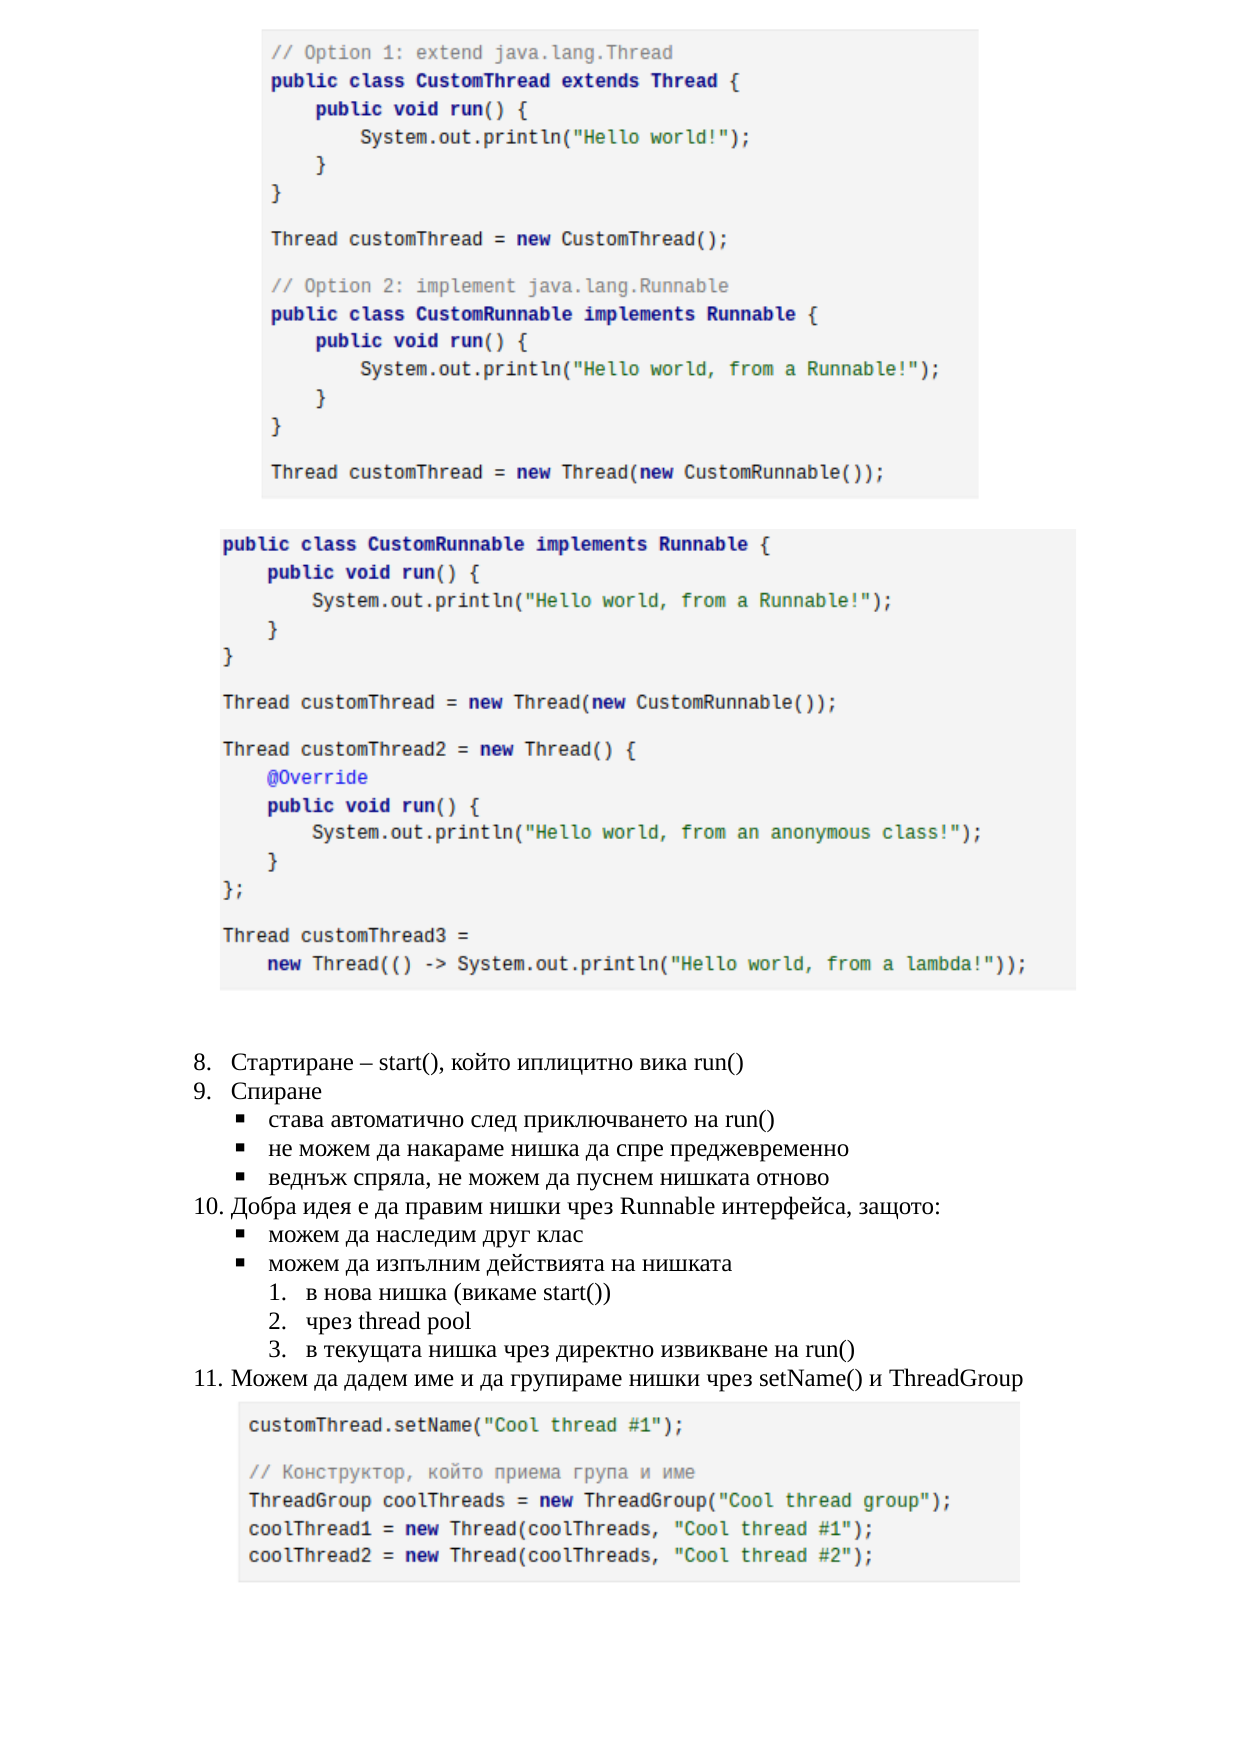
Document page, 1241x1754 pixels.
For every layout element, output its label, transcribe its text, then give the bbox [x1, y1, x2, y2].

list Стартиране – start(), който иплицитно вика run() [193, 1047, 1122, 1076]
list веднъж спряла, не можем да пуснем нишката отново [231, 1162, 1122, 1191]
picture [219, 529, 1077, 1019]
picture [220, 1392, 1020, 1592]
list можем да изпълним действията на нишката [231, 1248, 1122, 1277]
list в нова нишка (викаме start()) [268, 1277, 1122, 1306]
list можем да наследим друг клас [231, 1219, 1122, 1248]
list не можем да накараме нишка да спре преджевременно [231, 1133, 1122, 1162]
picture [261, 28, 979, 504]
list става автоматично след приключването на run() [231, 1104, 1122, 1133]
list чрез thread pool [268, 1306, 1122, 1334]
list в текущата нишка чрез директно извикване на run() [268, 1334, 1122, 1363]
list Спиране [193, 1076, 1122, 1104]
list Можем да дадем име и да групираме нишки чрез setName() и ThreadGroup [193, 1363, 1122, 1392]
list Добра идея е да правим нишки чрез Runnable интерфейса, защото: [193, 1191, 1122, 1219]
